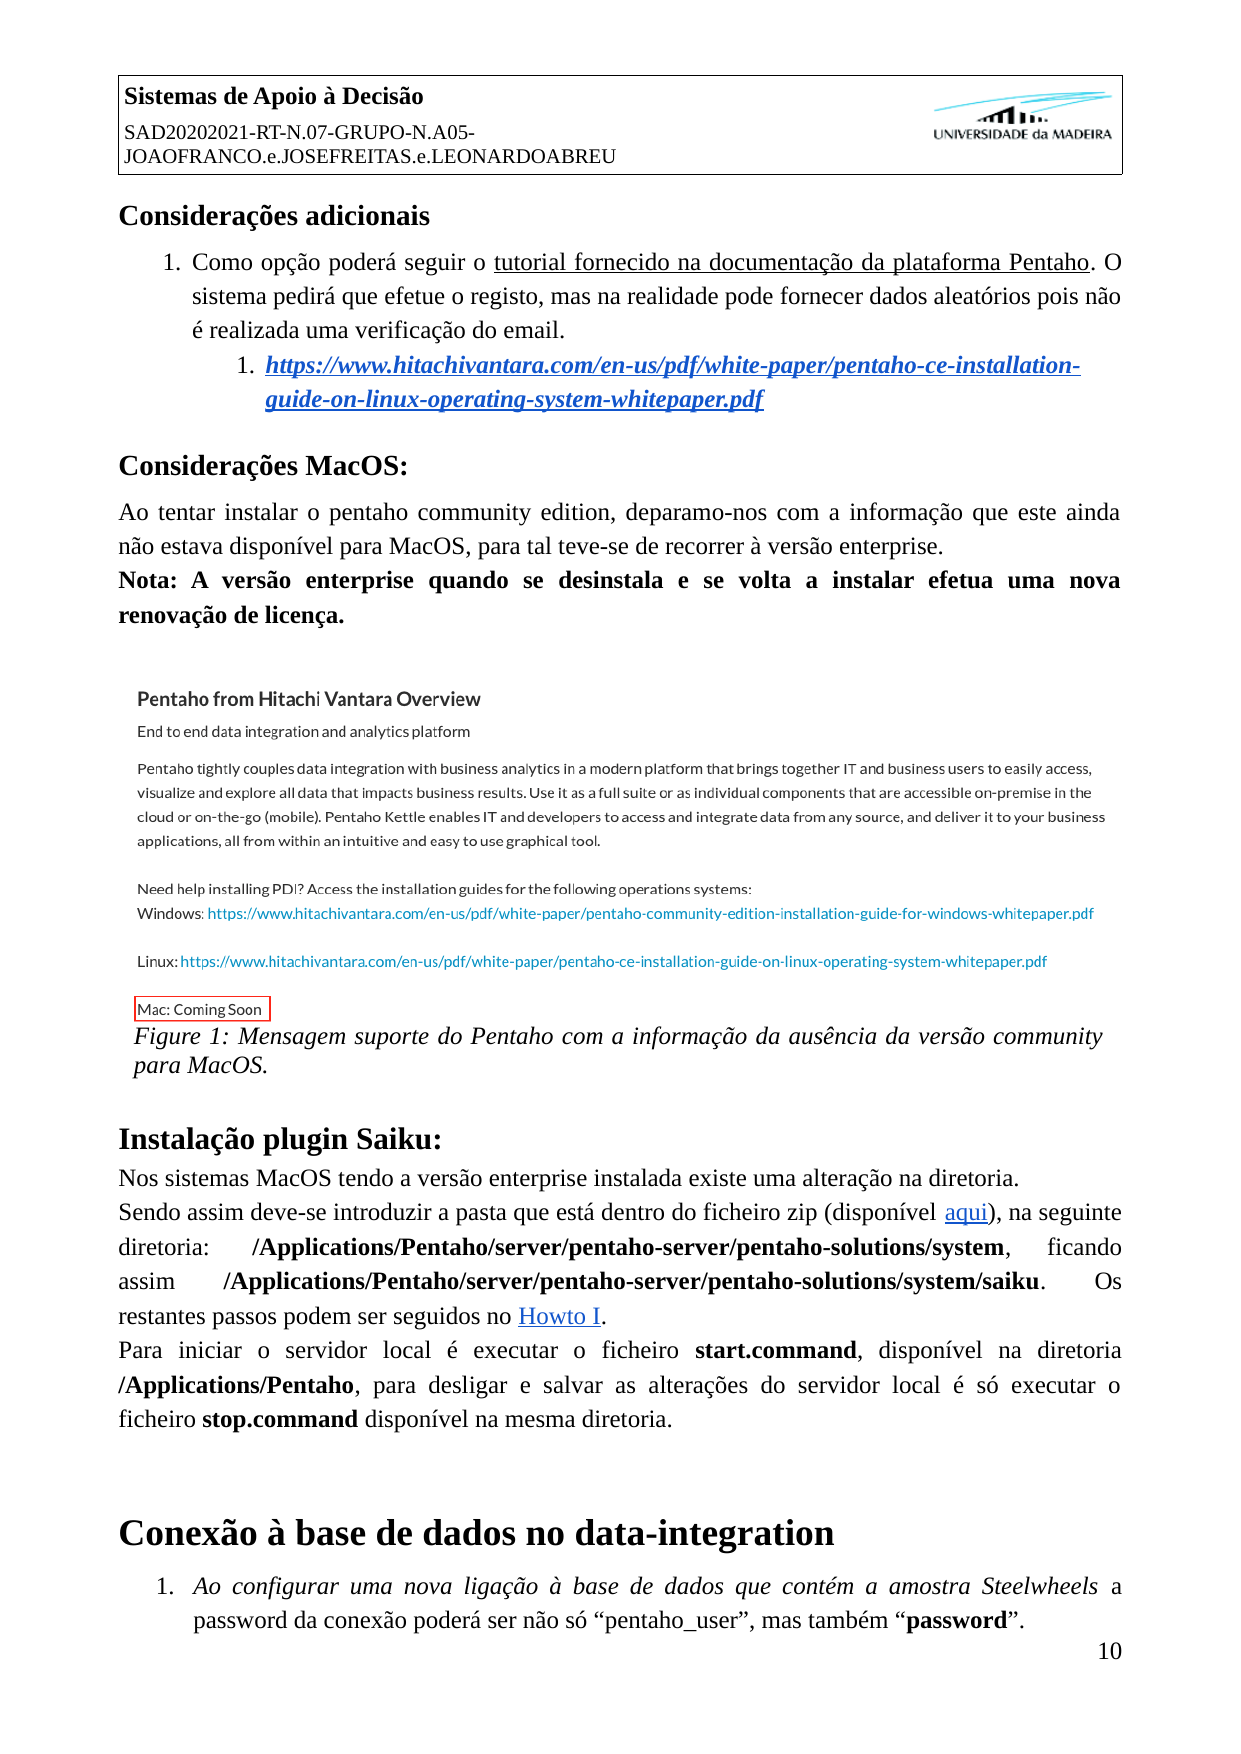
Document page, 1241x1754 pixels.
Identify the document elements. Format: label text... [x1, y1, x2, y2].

subtitle Conexão à base de dados no data-integration [118, 1511, 1122, 1554]
picture [133, 688, 1107, 1022]
picture [919, 80, 1120, 146]
list Ao configurar uma nova ligação à base de dados que contém a amostra Steelwheels a password da conexão poderá ser não só “pentaho_user”, mas também “password”. [156, 1571, 1122, 1634]
list https://www.hitachivantara.com/en-us/pdf/white-paper/pentaho-ce-installation-guide-on-linux-operating-system-whitepaper.pdf [236, 350, 1122, 413]
text Instalação plugin Saiku: [118, 1120, 1122, 1156]
text Figure 1: Mensagem suporte do Pentaho com a informação da ausência da versão community para MacOS. [134, 1022, 1106, 1079]
text Para iniciar o servidor local é executar o ficheiro start.command, disponível na diretoria /Applications/Pentaho, para desligar e salvar as alterações do servidor local é só executar o ficheiro stop.command disponível na mesma diretoria. [118, 1335, 1122, 1433]
text Ao tentar instalar o pentaho community edition, deparamo-nos com a informação que este ainda não estava disponível para MacOS, para tal teve-se de recorrer à versão enterprise. [118, 497, 1122, 560]
text Nota: A versão enterprise quando se desinstala e se volta a instalar efetua uma nova renovação de licença. [118, 566, 1122, 629]
subtitle Considerações adicionais [118, 198, 1122, 232]
list Como opção poderá seguir o tutorial fornecido na documentação da plataforma Pentaho. O sistema pedirá que efetue o registo, mas na realidade pode fornecer dados aleatórios pois não é realizada uma verificação do email. [162, 247, 1122, 344]
text Sendo assim deve-se introduzir a pasta que está dentro do ficheiro zip (disponível aqui), na seguinte diretoria: /Applications/Pentaho/server/pentaho-server/pentaho-solutions/system, ficando assim /Applications/Pentaho/server/pentaho-server/pentaho-solutions/system/saiku. Os restantes passos podem ser seguidos no Howto I. [118, 1197, 1122, 1330]
subtitle Considerações MacOS: [118, 448, 1122, 482]
text Nos sistemas MacOS tendo a versão enterprise instalada existe uma alteração na diretoria. [118, 1163, 1122, 1192]
